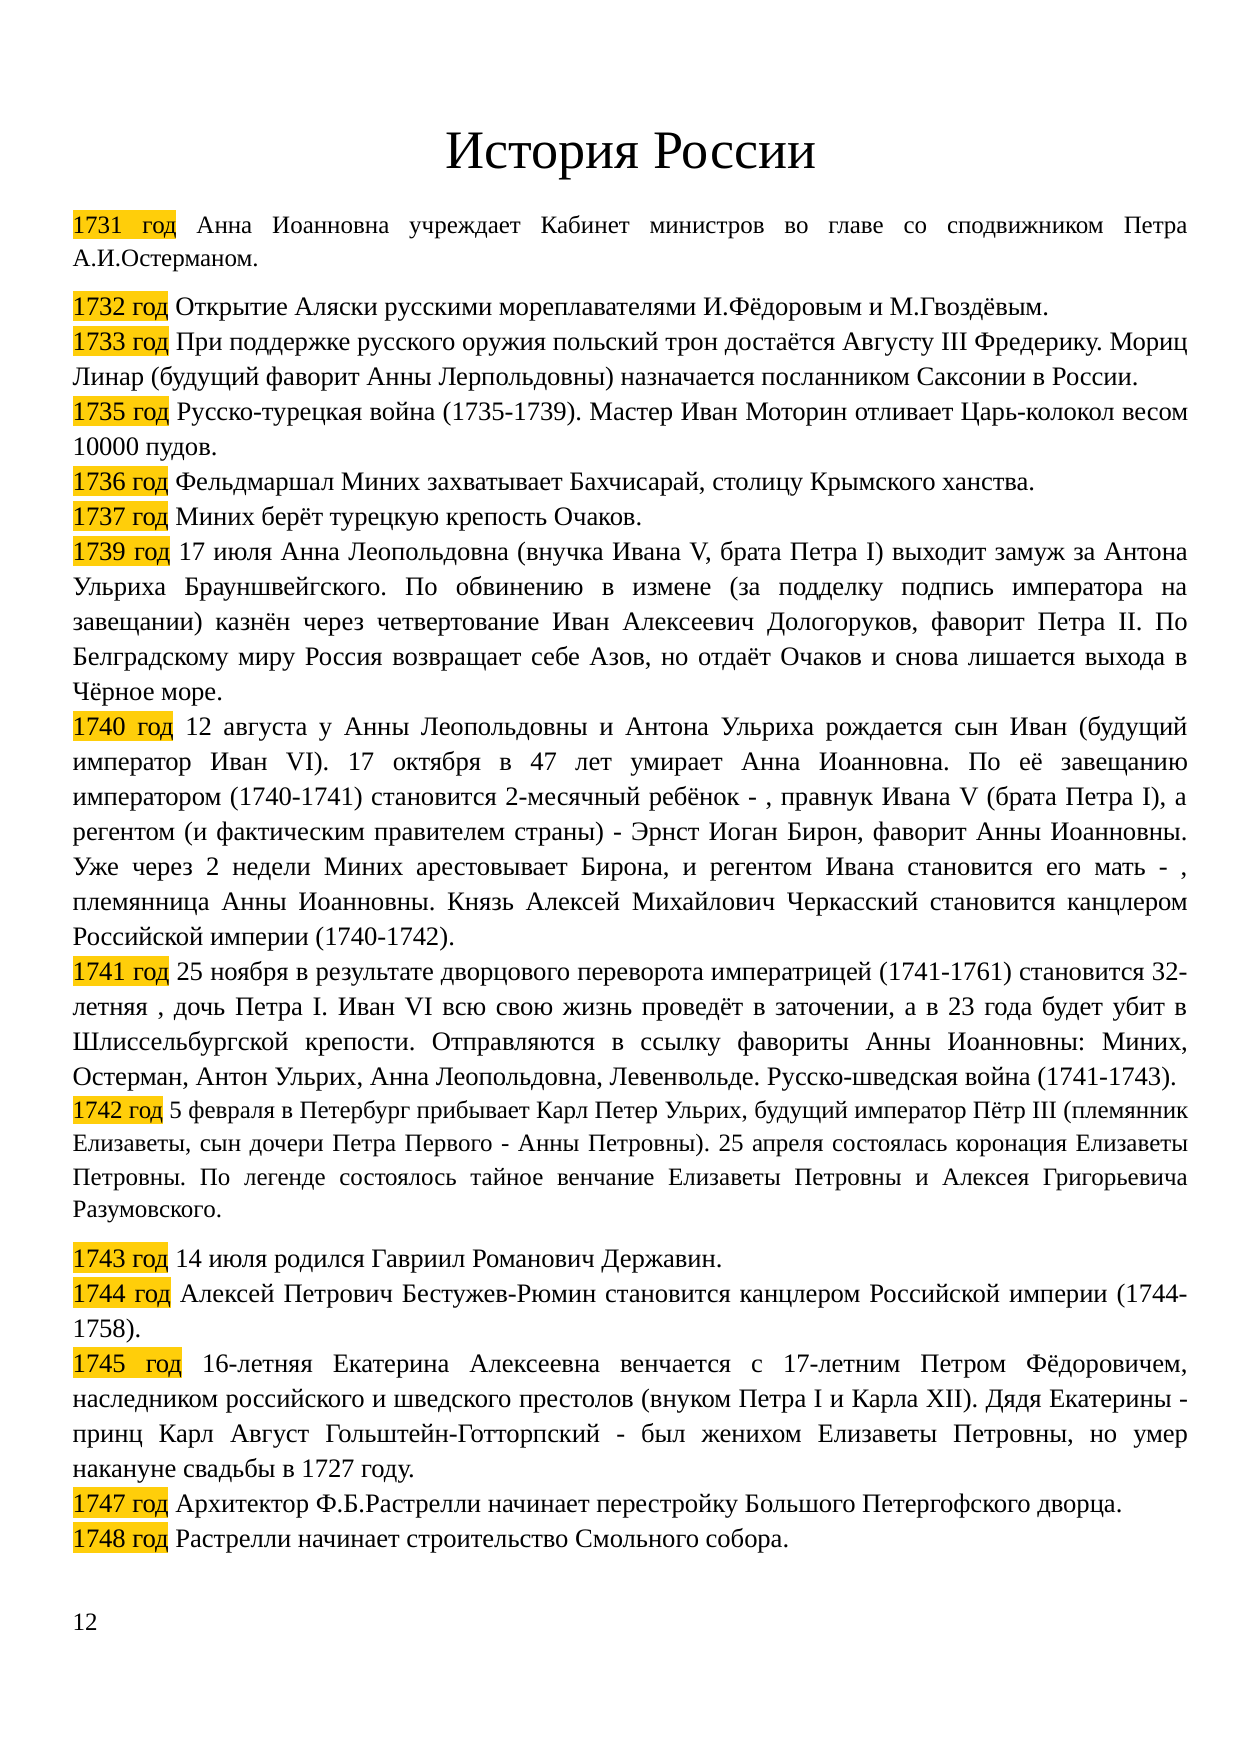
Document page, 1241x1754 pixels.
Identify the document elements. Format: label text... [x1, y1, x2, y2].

text 1731 год Анна Иоанновна учреждает Кабинет министров во главе со сподвижником Петра А.И.Остерманом. [72, 210, 1189, 272]
text 1736 год Фельдмаршал Миних захватывает Бахчисарай, столицу Крымского ханства. [72, 466, 1189, 496]
text 1735 год Русско-турецкая война (1735-1739). Мастер Иван Моторин отливает Царь-колокол весом 10000 пудов. [72, 396, 1189, 461]
text 1741 год 25 ноября в результате дворцового переворота императрицей (1741-1761) становится 32-летняя , дочь Петра I. Иван VI всю свою жизнь проведёт в заточении, а в 23 года будет убит в Шлиссельбургской крепости. Отправляются в ссылку фавориты Анны Иоанновны: Миних, Остерман, Антон Ульрих, Анна Леопольдовна, Левенвольде. Русско-шведская война (1741-1743). [72, 956, 1189, 1091]
text 1748 год Растрелли начинает строительство Смольного собора. [72, 1522, 1189, 1553]
text 1745 год 16-летняя Екатерина Алексеевна венчается с 17-летним Петром Фёдоровичем, наследником российского и шведского престолов (внуком Петра I и Карла XII). Дядя Екатерины - принц Карл Август Гольштейн-Готторпский - был женихом Елизаветы Петровны, но умер накануне свадьбы в 1727 году. [72, 1347, 1189, 1483]
text 1739 год 17 июля Анна Леопольдовна (внучка Ивана V, брата Петра I) выходит замуж за Антона Ульриха Брауншвейгского. По обвинению в измене (за подделку подпись императора на завещании) казнён через четвертование Иван Алексеевич Дологоруков, фаворит Петра II. По Белградскому миру Россия возвращает себе Азов, но отдаёт Очаков и снова лишается выхода в Чёрное море. [72, 536, 1189, 706]
text 1747 год Архитектор Ф.Б.Растрелли начинает перестройку Большого Петергофского дворца. [72, 1487, 1189, 1518]
text 1744 год Алексей Петрович Бестужев-Рюмин становится канцлером Российской империи (1744-1758). [72, 1277, 1189, 1343]
text 1733 год При поддержке русского оружия польский трон достаётся Августу III Фредерику. Мориц Линар (будущий фаворит Анны Лерпольдовны) назначается посланником Саксонии в России. [72, 326, 1189, 391]
text 1742 год 5 февраля в Петербург прибывает Карл Петер Ульрих, будущий император Пётр III (племянник Елизаветы, сын дочери Петра Первого - Анны Петровны). 25 апреля состоялась коронация Елизаветы Петровны. По легенде состоялось тайное венчание Елизаветы Петровны и Алексея Григорьевича Разумовского. [72, 1096, 1189, 1223]
text 1732 год Открытие Аляски русскими мореплавателями И.Фёдоровым и М.Гвоздёвым. [72, 291, 1189, 321]
text 1743 год 14 июля родился Гавриил Романович Державин. [72, 1242, 1189, 1273]
text 1740 год 12 августа у Анны Леопольдовны и Антона Ульриха рождается сын Иван (будущий император Иван VI). 17 октября в 47 лет умирает Анна Иоанновна. По её завещанию императором (1740-1741) становится 2-месячный ребёнок - , правнук Ивана V (брата Петра I), а регентом (и фактическим правителем страны) - Эрнст Иоган Бирон, фаворит Анны Иоанновны. Уже через 2 недели Миних арестовывает Бирона, и регентом Ивана становится его мать - , племянница Анны Иоанновны. Князь Алексей Михайлович Черкасский становится канцлером Российской империи (1740-1742). [72, 711, 1189, 951]
text 1737 год Миних берёт турецкую крепость Очаков. [72, 501, 1189, 531]
